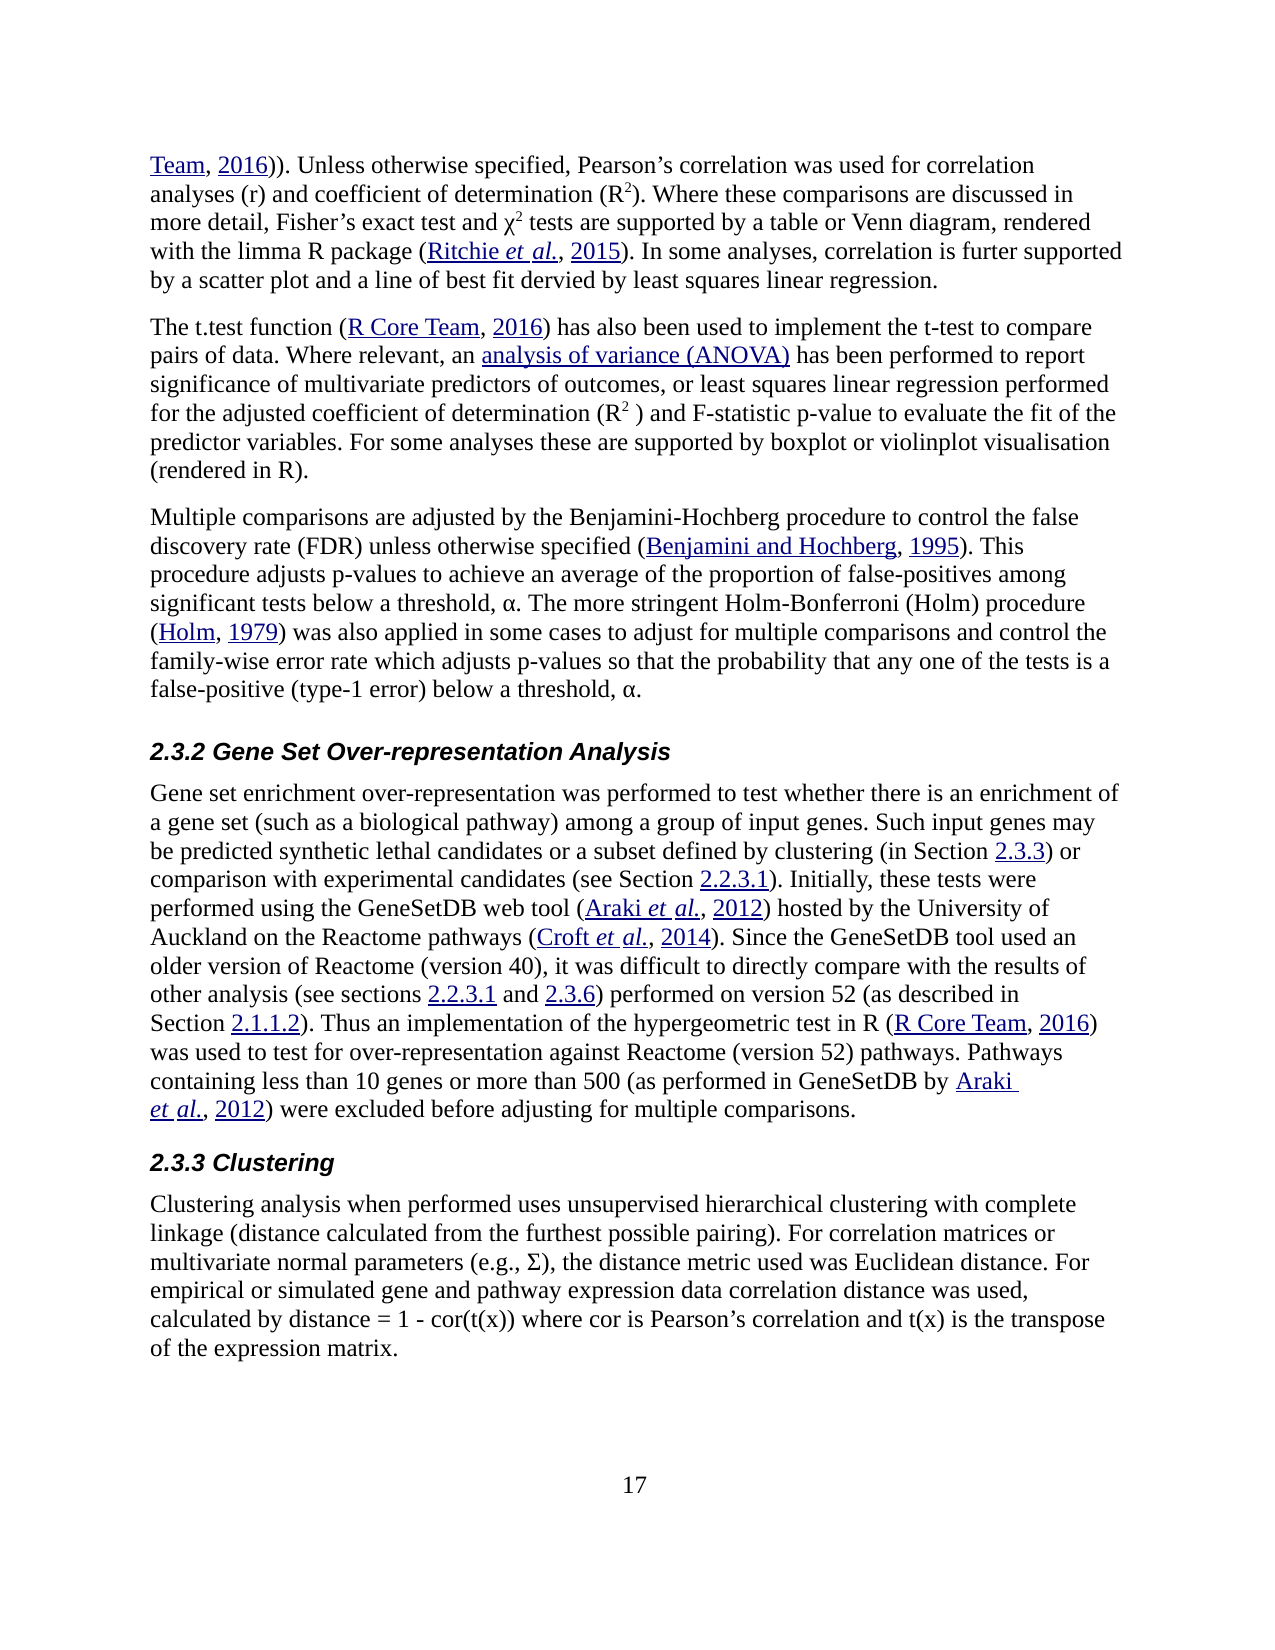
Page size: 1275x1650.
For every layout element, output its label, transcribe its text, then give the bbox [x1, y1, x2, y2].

text Team, 2016)). Unless otherwise specified, Pearson’s correlation was used for correlation analyses (r) and coefficient of determination (R2). Where these comparisons are discussed in more detail, Fisher’s exact test and χ2 tests are supported by a table or Venn diagram, rendered with the limma R package (Ritchie et al., 2015). In some analyses, correlation is furter supported by a scatter plot and a line of best fit dervied by least squares linear regression. [150, 150, 1125, 294]
text Multiple comparisons are adjusted by the Benjamini-Hochberg procedure to control the false discovery rate (FDR) unless otherwise specified (Benjamini and Hochberg, 1995). This procedure adjusts p-values to achieve an average of the proportion of false-positives among significant tests below a threshold, α. The more stringent Holm-Bonferroni (Holm) procedure (Holm, 1979) was also applied in some cases to adjust for multiple comparisons and control the family-wise error rate which adjusts p-values so that the probability that any one of the tests is a false-positive (type-1 error) below a threshold, α. [150, 502, 1125, 703]
subtitle 2.3.3 Clustering [150, 1148, 1125, 1177]
text Clustering analysis when performed uses unsupervised hierarchical clustering with complete linkage (distance calculated from the furthest possible pairing). For correlation matrices or multivariate normal parameters (e.g., Σ), the distance metric used was Euclidean distance. For empirical or simulated gene and pathway expression data correlation distance was used, calculated by distance = 1 - cor(t(x)) where cor is Pearson’s correlation and t(x) is the transpose of the expression matrix. [150, 1189, 1125, 1362]
text The t.test function (R Core Team, 2016) has also been used to implement the t-test to compare pairs of data. Where relevant, an analysis of variance (ANOVA) has been performed to report significance of multivariate predictors of outcomes, or least squares linear regression performed for the adjusted coefficient of determination (R2 ) and F-statistic p-value to evaluate the fit of the predictor variables. For some analyses these are supported by boxplot or violinplot visualisation (rendered in R). [150, 312, 1125, 484]
text Gene set enrichment over-representation was performed to test whether there is an enrichment of a gene set (such as a biological pathway) among a group of input genes. Such input genes may be predicted synthetic lethal candidates or a subset defined by clustering (in Section 2.3.3) or comparison with experimental candidates (see Section 2.2.3.1). Initially, these tests were performed using the GeneSetDB web tool (Araki et al., 2012) hosted by the University of Auckland on the Reactome pathways (Croft et al., 2014). Since the GeneSetDB tool used an older version of Reactome (version 40), it was difficult to directly compare with the results of other analysis (see sections 2.2.3.1 and 2.3.6) performed on version 52 (as described in Section 2.1.1.2). Thus an implementation of the hypergeometric test in R (R Core Team, 2016) was used to test for over-representation against Reactome (version 52) pathways. Pathways containing less than 10 genes or more than 500 (as performed in GeneSetDB by Araki et al., 2012) were excluded before adjusting for multiple comparisons. [150, 778, 1125, 1123]
subtitle 2.3.2 Gene Set Over-representation Analysis [150, 737, 1125, 766]
